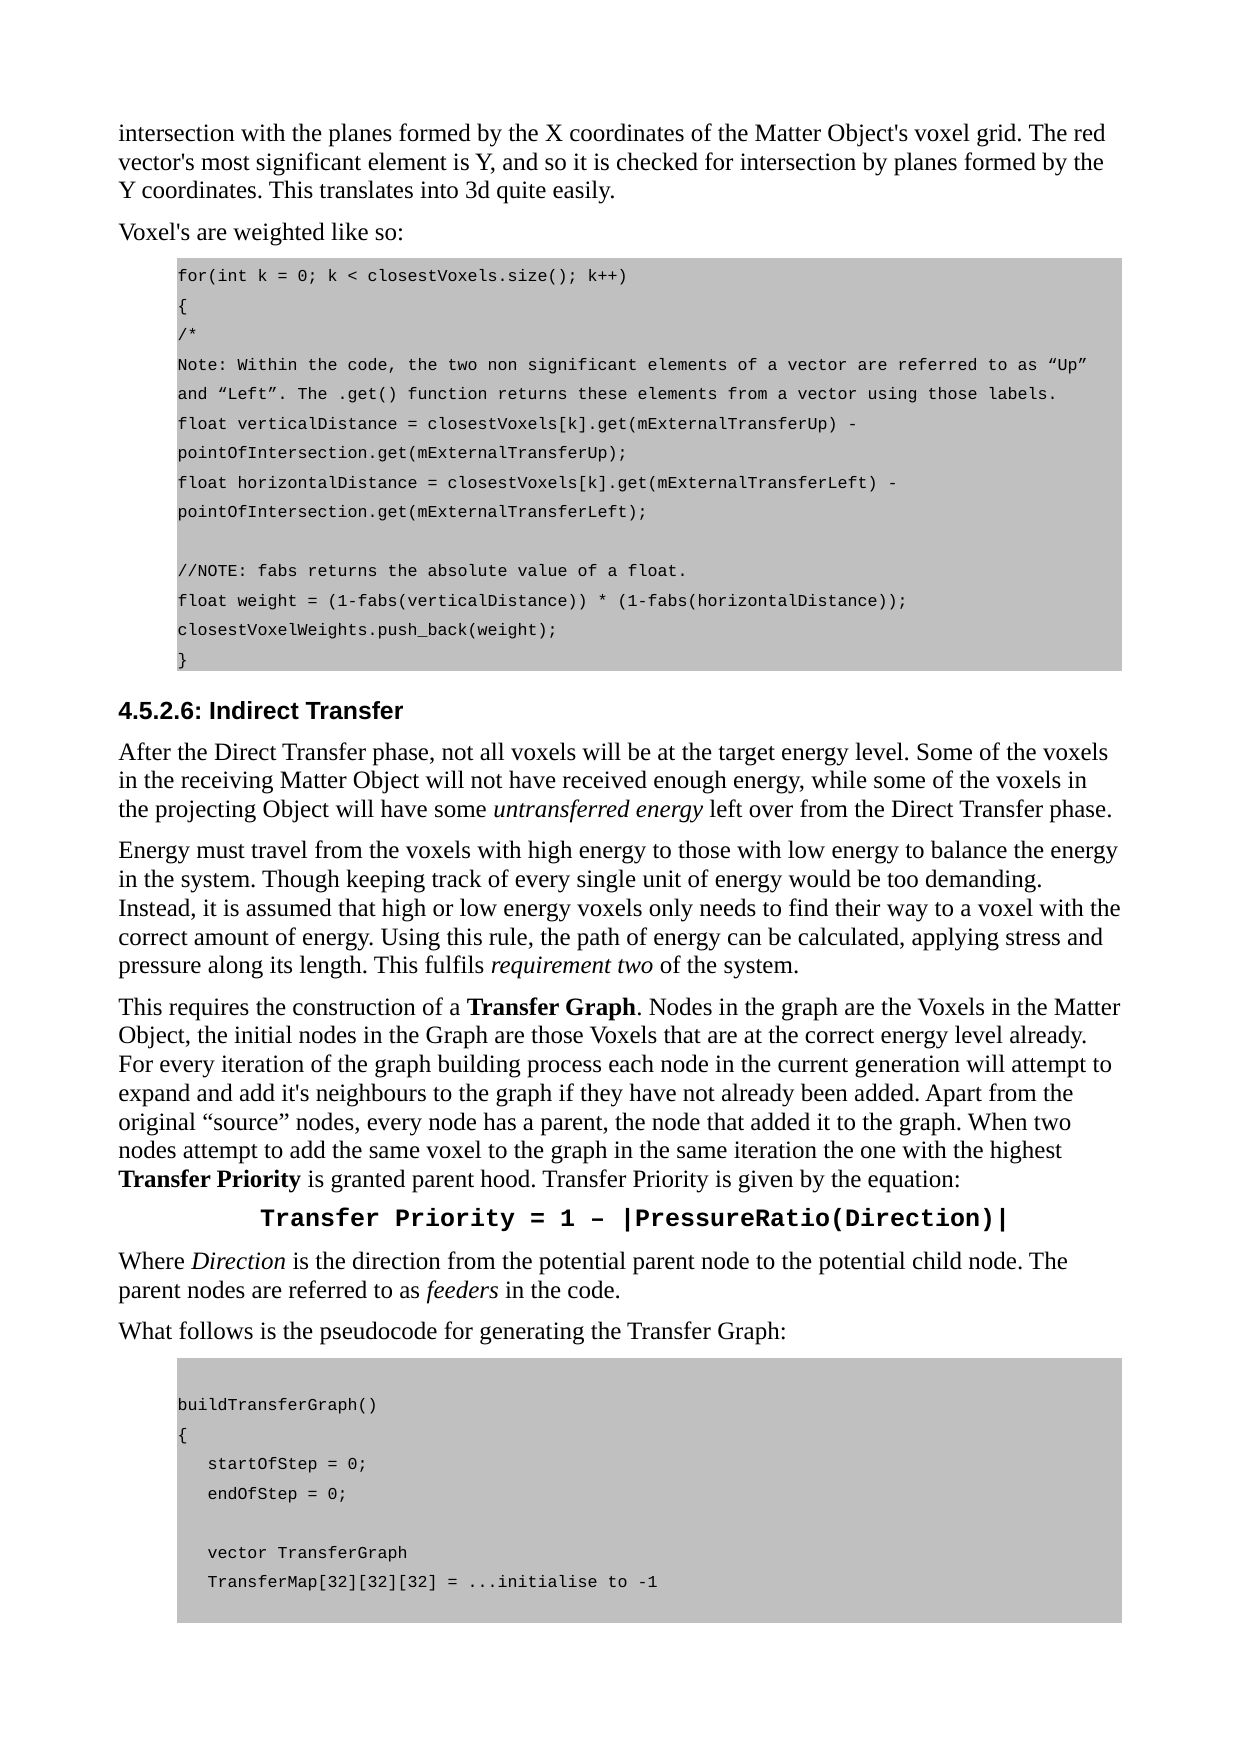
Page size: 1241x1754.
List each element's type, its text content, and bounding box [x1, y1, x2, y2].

text buildTransferGraph() [177, 1387, 1122, 1417]
text { [177, 288, 1122, 317]
text Where Direction is the direction from the potential parent node to the potential child node. The parent nodes are referred to as feeders in the code. [118, 1246, 1122, 1304]
text closestVoxelWeights.push_back(weight); [177, 612, 1122, 641]
text float horizontalDistance = closestVoxels[k].get(mExternalTransferLeft) - pointOfIntersection.get(mExternalTransferLeft); [177, 464, 1122, 523]
text This requires the construction of a Transfer Graph. Nodes in the graph are the Voxels in the Matter Object, the initial nodes in the Graph are those Voxels that are at the correct energy level already. For every iteration of the graph building process each node in the current generation will attempt to expand and add it's neighbours to the graph if they have not already been added. Apart from the original “source” nodes, every node has a parent, the node that added it to the graph. When two nodes attempt to add the same voxel to the graph in the same iteration the one with the highest Transfer Priority is granted parent hood. Transfer Priority is given by the equation: [118, 992, 1122, 1193]
subtitle 4.5.2.6: Indirect Transfer [118, 696, 1122, 724]
text Energy must travel from the voxels with high energy to those with low energy to balance the energy in the system. Though keeping track of every single unit of energy would be too demanding. Instead, it is assumed that high or low energy voxels only needs to find their way to a voxel with the correct amount of energy. Using this rule, the path of energy can be calculated, applying stress and pressure along its length. This fulfils requirement two of the system. [118, 836, 1122, 979]
text After the Direct Transfer phase, not all voxels will be at the target energy level. Some of the voxels in the receiving Matter Object will not have received enough energy, while some of the voxels in the projecting Object will have some untransferred energy left over from the Direct Transfer phase. [118, 737, 1122, 823]
text for(int k = 0; k < closestVoxels.size(); k++) [177, 258, 1122, 288]
text //NOTE: fabs returns the absolute value of a float. [177, 553, 1122, 582]
text Transfer Priority = 1 – |PressureRatio(Direction)| [148, 1206, 1122, 1234]
text { [177, 1417, 1122, 1446]
text TransferMap[32][32][32] = ...initialise to -1 [177, 1564, 1122, 1593]
text float weight = (1-fabs(verticalDistance)) * (1-fabs(horizontalDistance)); [177, 582, 1122, 612]
text vector TransferGraph [177, 1534, 1122, 1564]
text Voxel's are weighted like so: [118, 217, 1122, 246]
text Note: Within the code, the two non significant elements of a vector are referred to as “Up” and “Left”. The .get() function returns these elements from a vector using those labels. [177, 347, 1122, 406]
text } [177, 641, 1122, 671]
text What follows is the pseudocode for generating the Transfer Graph: [118, 1316, 1122, 1345]
text float verticalDistance = closestVoxels[k].get(mExternalTransferUp) - pointOfIntersection.get(mExternalTransferUp); [177, 406, 1122, 464]
text endOfStep = 0; [177, 1476, 1122, 1505]
text /* [177, 317, 1122, 347]
text startOfStep = 0; [177, 1446, 1122, 1476]
text intersection with the planes formed by the X coordinates of the Matter Object's voxel grid. The red vector's most significant element is Y, and so it is checked for intersection by planes formed by the Y coordinates. This translates into 3d quite easily. [118, 118, 1122, 204]
